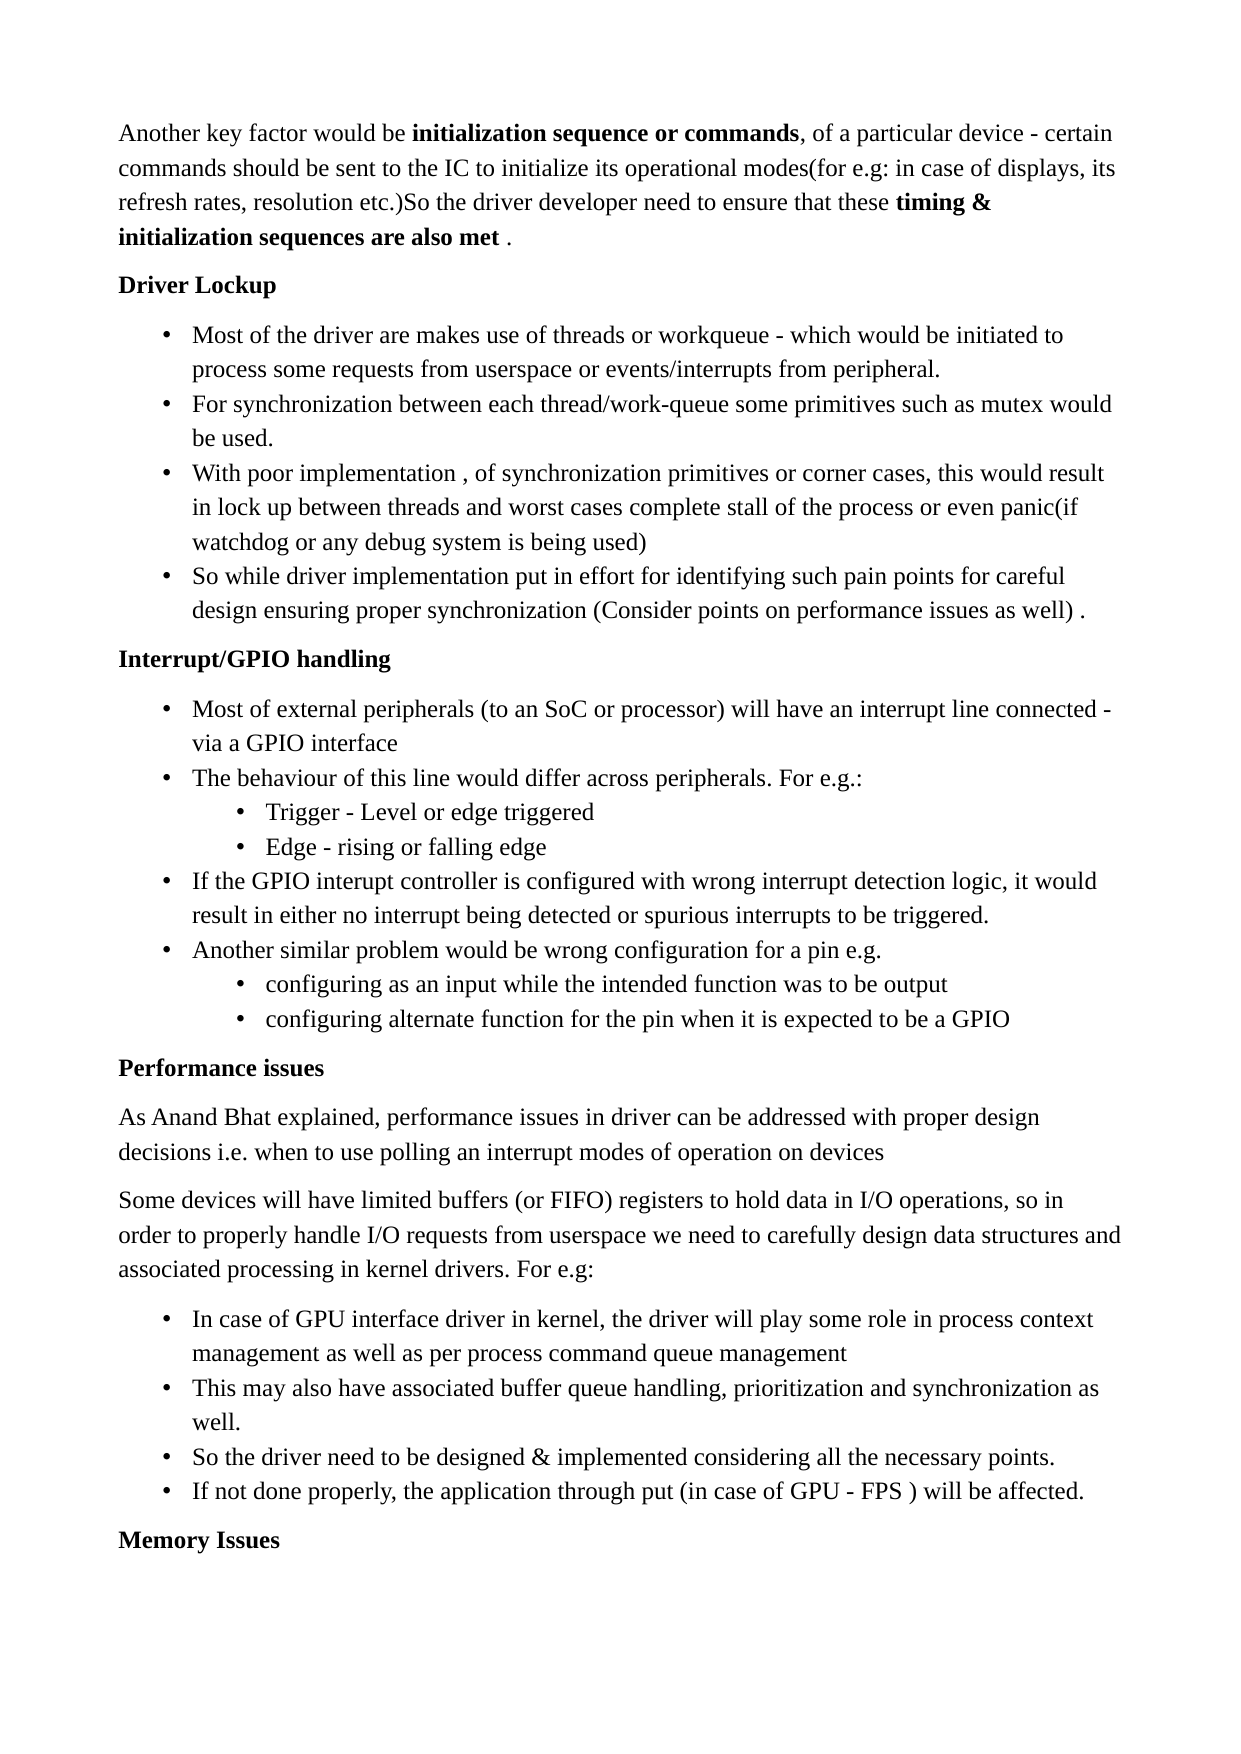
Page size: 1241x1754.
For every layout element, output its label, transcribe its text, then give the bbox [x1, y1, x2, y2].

list Trigger - Level or edge triggered [236, 797, 1122, 826]
list For synchronization between each thread/work-queue some primitives such as mutex would be used. [162, 389, 1122, 452]
list Edge - rising or falling edge [236, 832, 1122, 860]
list Most of external peripherals (to an SoC or processor) will have an interrupt line connected - via a GPIO interface [162, 694, 1122, 757]
list The behaviour of this line would differ across peripherals. For e.g.: [162, 763, 1122, 791]
list Another similar problem would be wrong configuration for a pin e.g. [162, 935, 1122, 964]
list If not done properly, the application through put (in case of GPU - FPS ) will be affected. [162, 1476, 1122, 1505]
list configuring alternate function for the pin when it is expected to be a GPIO [236, 1004, 1122, 1033]
list So while driver implementation put in effort for identifying such pain points for careful design ensuring proper synchronization (Consider points on performance issues as well) . [162, 561, 1122, 624]
list So the driver need to be designed & implemented considering all the necessary points. [162, 1442, 1122, 1470]
list If the GPIO interupt controller is configured with wrong interrupt detection logic, it would result in either no interrupt being detected or spurious interrupts to be triggered. [162, 866, 1122, 929]
list In case of GPU interface driver in kernel, the driver will play some role in process context management as well as per process command queue management [162, 1304, 1122, 1367]
text Memory Issues [118, 1525, 1122, 1554]
text Interrupt/GPIO handling [118, 644, 1122, 673]
text Another key factor would be initialization sequence or commands, of a particular device - certain commands should be sent to the IC to initialize its operational modes(for e.g: in case of displays, its refresh rates, resolution etc.)So the driver developer need to ensure that these timing & initialization sequences are also met . [118, 118, 1122, 250]
list configuring as an input while the intended function was to be output [236, 969, 1122, 998]
text As Anand Bhat explained, performance issues in driver can be addressed with proper design decisions i.e. when to use polling an interrupt modes of operation on devices [118, 1102, 1122, 1165]
text Driver Lockup [118, 271, 1122, 299]
text Performance issues [118, 1053, 1122, 1082]
list With poor implementation , of synchronization primitives or corner cases, this would result in lock up between threads and worst cases complete stall of the process or even panic(if watchdog or any debug system is being used) [162, 458, 1122, 555]
text Some devices will have limited buffers (or FIFO) registers to hold data in I/O operations, so in order to properly handle I/O requests from userspace we need to carefully design data structures and associated processing in kernel drivers. For e.g: [118, 1186, 1122, 1283]
list This may also have associated buffer queue handling, prioritization and synchronization as well. [162, 1373, 1122, 1436]
list Most of the driver are makes use of threads or workqueue - which would be initiated to process some requests from userspace or events/interrupts from peripheral. [162, 320, 1122, 383]
